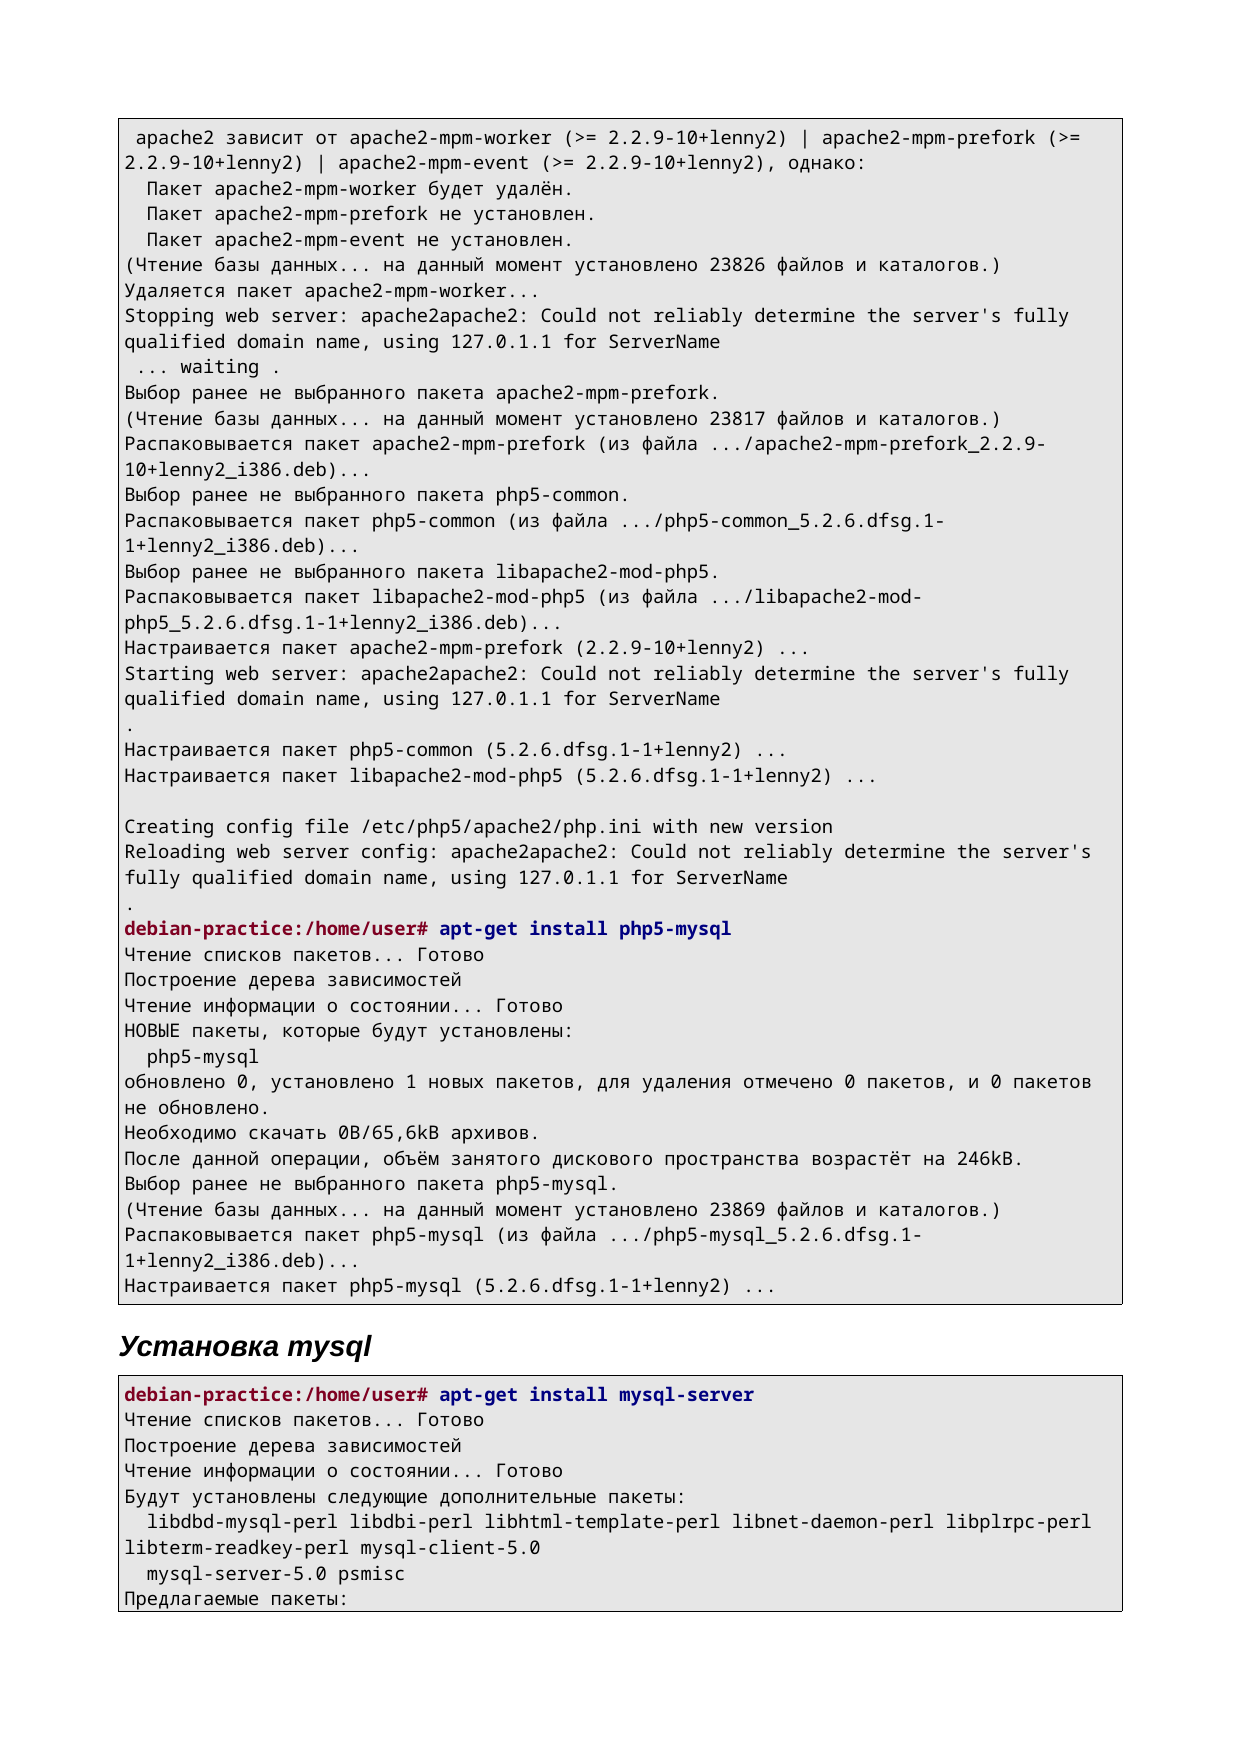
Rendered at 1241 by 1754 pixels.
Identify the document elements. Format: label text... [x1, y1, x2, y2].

text Чтение информации о состоянии... Готово [119, 1452, 1122, 1477]
text Выбор ранее не выбранного пакета php5-mysql. [119, 1164, 1122, 1190]
text Распаковывается пакет libapache2-mod-php5 (из файла .../libapache2-mod-php5_5.2.6.dfsg.1-1+lenny2_i386.deb)... [119, 577, 1122, 628]
text Распаковывается пакет php5-common (из файла .../php5-common_5.2.6.dfsg.1-1+lenny2_i386.deb)... [119, 501, 1122, 552]
text Удаляется пакет apache2-mpm-worker... [119, 271, 1122, 297]
text обновлено 0, установлено 1 новых пакетов, для удаления отмечено 0 пакетов, и 0 пакетов не обновлено. [119, 1062, 1122, 1113]
text debian-practice:/home/user# apt-get install php5-mysql [119, 909, 1122, 935]
text Чтение списков пакетов... Готово [119, 935, 1122, 960]
text php5-mysql [119, 1037, 1122, 1062]
text libdbd-mysql-perl libdbi-perl libhtml-template-perl libnet-daemon-perl libplrpc-perl libterm-readkey-perl mysql-client-5.0 [119, 1503, 1122, 1554]
text mysql-server-5.0 psmisc [119, 1554, 1122, 1579]
text . [119, 884, 1122, 909]
text Выбор ранее не выбранного пакета apache2-mpm-prefork. [119, 373, 1122, 399]
text Пакет apache2-mpm-prefork не установлен. [119, 195, 1122, 220]
text apache2 зависит от apache2-mpm-worker (>= 2.2.9-10+lenny2) | apache2-mpm-prefork (>= 2.2.9-10+lenny2) | apache2-mpm-event (>= 2.2.9-10+lenny2), однако: [119, 119, 1122, 169]
text Распаковывается пакет apache2-mpm-prefork (из файла .../apache2-mpm-prefork_2.2.9-10+lenny2_i386.deb)... [119, 424, 1122, 475]
subtitle Установка mysql [118, 1329, 1122, 1363]
text Starting web server: apache2apache2: Could not reliably determine the server's fully qualified domain name, using 127.0.1.1 for ServerName [119, 654, 1122, 705]
text Настраивается пакет php5-common (5.2.6.dfsg.1-1+lenny2) ... [119, 731, 1122, 756]
text ... waiting . [119, 348, 1122, 373]
text Пакет apache2-mpm-worker будет удалён. [119, 169, 1122, 195]
text После данной операции, объём занятого дискового пространства возрастёт на 246kB. [119, 1139, 1122, 1164]
text НОВЫЕ пакеты, которые будут установлены: [119, 1011, 1122, 1037]
text Reloading web server config: apache2apache2: Could not reliably determine the server's fully qualified domain name, using 127.0.1.1 for ServerName [119, 833, 1122, 884]
text Пакет apache2-mpm-event не установлен. [119, 220, 1122, 246]
text Выбор ранее не выбранного пакета php5-common. [119, 475, 1122, 501]
text Построение дерева зависимостей [119, 1426, 1122, 1452]
text Распаковывается пакет php5-mysql (из файла .../php5-mysql_5.2.6.dfsg.1-1+lenny2_i386.deb)... [119, 1216, 1122, 1267]
text Чтение списков пакетов... Готово [119, 1401, 1122, 1426]
text . [119, 705, 1122, 731]
text Creating config file /etc/php5/apache2/php.ini with new version [119, 807, 1122, 833]
text Будут установлены следующие дополнительные пакеты: [119, 1477, 1122, 1503]
text Настраивается пакет libapache2-mod-php5 (5.2.6.dfsg.1-1+lenny2) ... [119, 756, 1122, 782]
text (Чтение базы данных... на данный момент установлено 23869 файлов и каталогов.) [119, 1190, 1122, 1216]
text Настраивается пакет apache2-mpm-prefork (2.2.9-10+lenny2) ... [119, 628, 1122, 654]
text Построение дерева зависимостей [119, 960, 1122, 986]
text Настраивается пакет php5-mysql (5.2.6.dfsg.1-1+lenny2) ... [119, 1267, 1122, 1304]
text Выбор ранее не выбранного пакета libapache2-mod-php5. [119, 552, 1122, 577]
text Необходимо скачать 0B/65,6kB архивов. [119, 1113, 1122, 1139]
text Stopping web server: apache2apache2: Could not reliably determine the server's fully qualified domain name, using 127.0.1.1 for ServerName [119, 297, 1122, 348]
text (Чтение базы данных... на данный момент установлено 23826 файлов и каталогов.) [119, 246, 1122, 271]
text Чтение информации о состоянии... Готово [119, 986, 1122, 1011]
text Предлагаемые пакеты: [119, 1579, 1122, 1611]
text debian-practice:/home/user# apt-get install mysql-server [119, 1376, 1122, 1401]
text (Чтение базы данных... на данный момент установлено 23817 файлов и каталогов.) [119, 399, 1122, 424]
